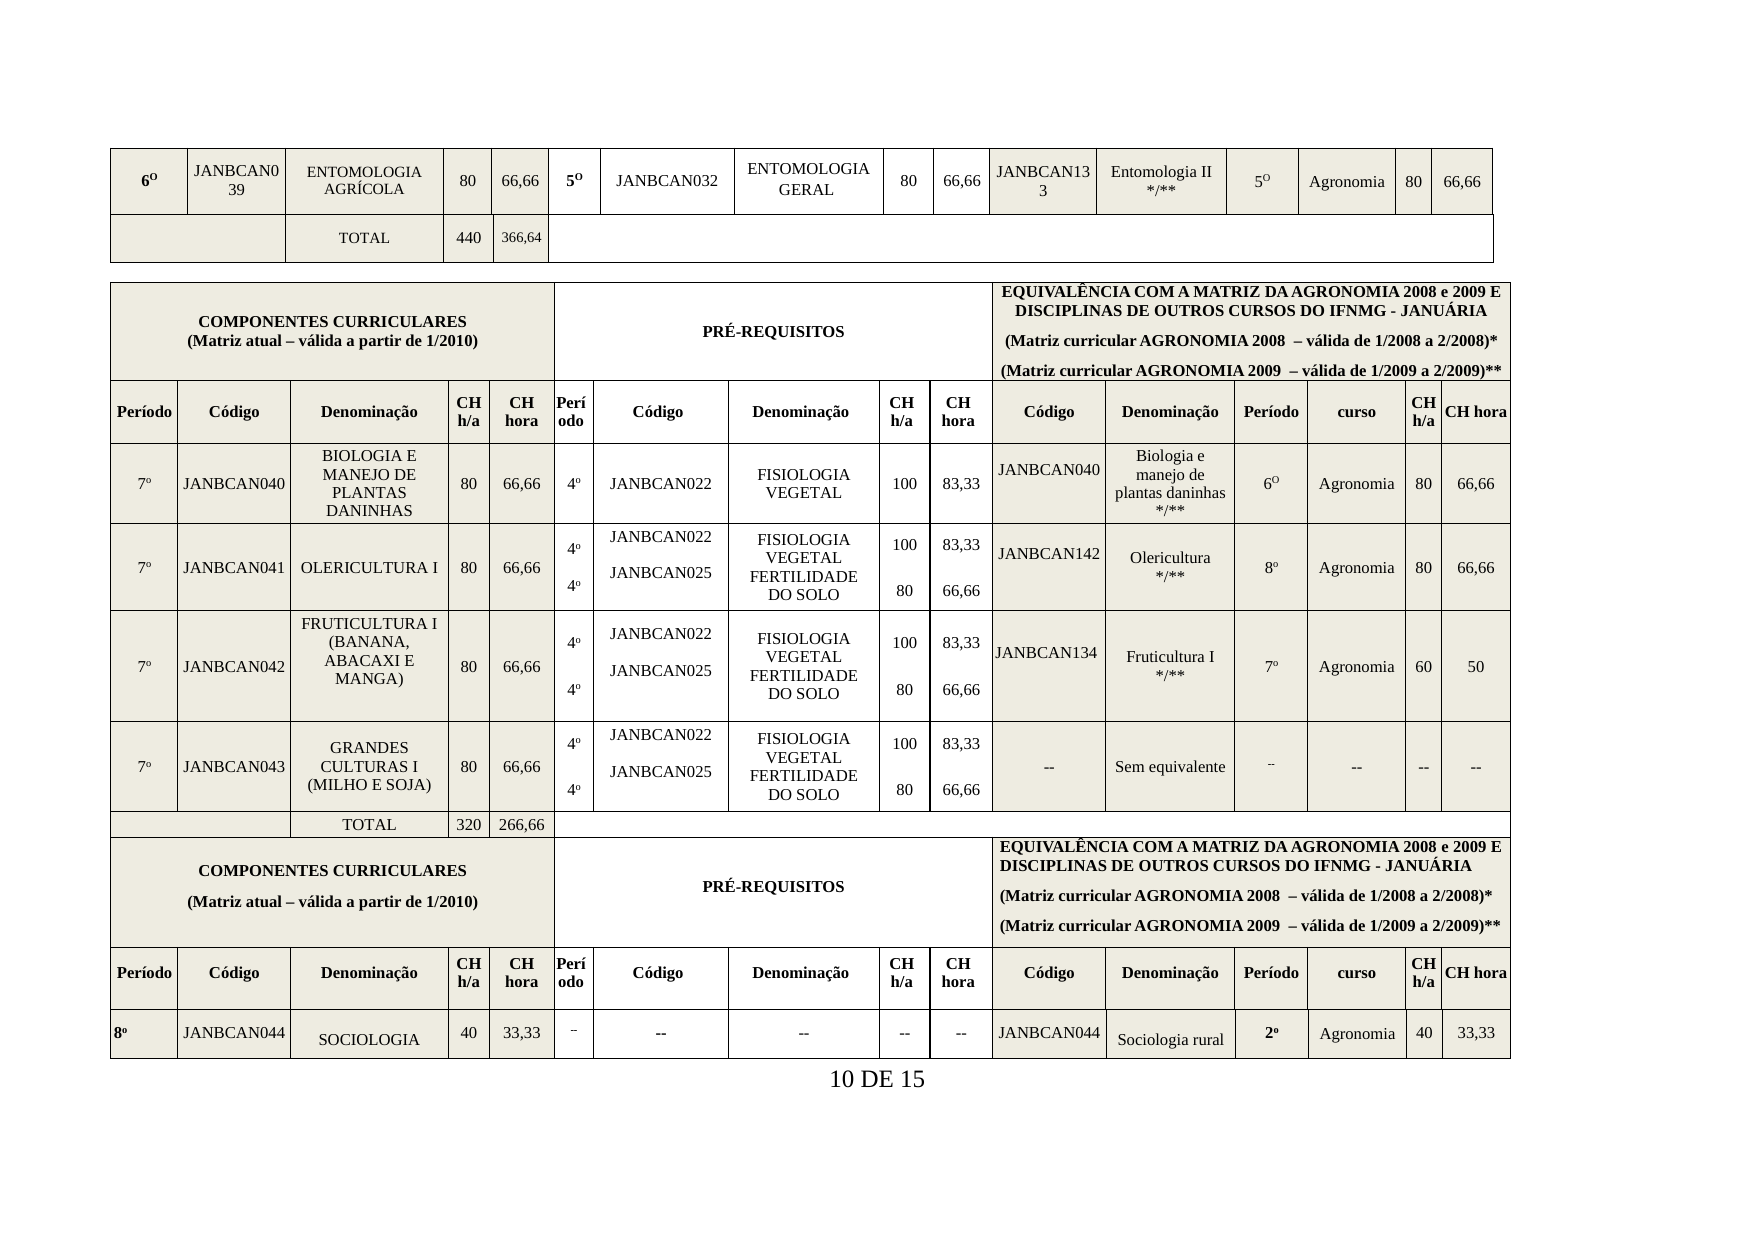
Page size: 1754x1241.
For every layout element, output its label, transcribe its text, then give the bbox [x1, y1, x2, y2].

table_cell CH hora [490, 948, 554, 1009]
table_cell 6O [1235, 444, 1307, 523]
table_cell [1503, 148, 1510, 214]
table_cell 7o [111, 722, 177, 811]
table_header 40 [1407, 1010, 1442, 1058]
table_cell 8o [1235, 524, 1307, 610]
table_cell 66,66 [490, 444, 554, 523]
table_cell [1499, 148, 1503, 214]
table_cell [555, 812, 1510, 837]
table_cell CH h/a [880, 381, 929, 443]
table_cell Agronomia [1308, 444, 1405, 523]
table_cell 366,64 [494, 215, 548, 262]
table_cell 33,33 [490, 1010, 554, 1058]
table_cell Denominação [291, 381, 448, 443]
table_header PRÉ-REQUISITOS [555, 283, 992, 380]
table_cell -- [729, 1010, 879, 1058]
table_cell 80 [1406, 524, 1441, 610]
table_cell Sem equivalente [1106, 722, 1234, 811]
table_cell 80 [444, 149, 491, 214]
table_cell JANBCAN142 [993, 524, 1105, 610]
table_cell CH h/a [880, 948, 929, 1009]
table_cell 66,66 [490, 524, 554, 610]
table_cell SOCIOLOGIA [291, 1010, 448, 1058]
table_cell FISIOLOGIA VEGETAL FERTILIDADE DO SOLO [729, 722, 879, 811]
table_cell Denominação [1106, 381, 1234, 443]
table_cell OLERICULTURA I [291, 524, 448, 610]
table_cell PRÉ-REQUISITOS [555, 838, 992, 947]
table_cell FISIOLOGIA VEGETAL FERTILIDADE DO SOLO [729, 524, 879, 610]
table_cell Código [178, 381, 290, 443]
table_cell 320 [449, 812, 489, 837]
table_cell 66,66 [1442, 524, 1510, 610]
table_cell 80 [449, 444, 489, 523]
table_cell 100 80 [880, 611, 929, 721]
table_cell 7o [1235, 611, 1307, 721]
table_cell [111, 215, 285, 262]
table_cell Período [555, 948, 593, 1009]
table_cell 80 [1396, 149, 1431, 214]
table_cell Agronomia [1299, 149, 1395, 214]
table_cell Biologia e manejo de plantas daninhas */** [1106, 444, 1234, 523]
table_cell Código [594, 948, 728, 1009]
table_cell 80 [449, 722, 489, 811]
table_cell JANBCAN040 [178, 444, 290, 523]
table_cell CH h/a [1406, 381, 1441, 443]
table_cell TOTAL [291, 812, 448, 837]
table_cell -- [880, 1010, 929, 1058]
table_cell 4o 4o [555, 722, 593, 811]
table_cell JANBCAN133 [990, 149, 1096, 214]
table_cell 5O [549, 149, 600, 214]
table_cell CH hora [1442, 381, 1510, 443]
table_cell FISIOLOGIA VEGETAL FERTILIDADE DO SOLO [729, 611, 879, 721]
table_cell 7o [111, 524, 177, 610]
table_cell 80 [884, 149, 933, 214]
table_cell CH h/a [1406, 948, 1441, 1009]
table_cell 83,33 [931, 444, 992, 523]
table_cell JANBCAN022 JANBCAN025 [594, 524, 728, 610]
table_cell -- [1406, 722, 1441, 811]
table_cell 83,33 66,66 [931, 611, 992, 721]
table_cell 4o 4o [555, 611, 593, 721]
table_cell Entomologia II */** [1097, 149, 1226, 214]
table_cell Fruticultura I */** [1106, 611, 1234, 721]
table_cell -- [1442, 722, 1510, 811]
table_header Agronomia [1309, 1010, 1406, 1058]
table_cell Código [993, 948, 1105, 1009]
table_cell 66,66 [1442, 444, 1510, 523]
table_cell -- [931, 1010, 992, 1058]
table_cell Denominação [291, 948, 448, 1009]
table_cell ENTOMOLOGIA AGRÍCOLA [286, 149, 443, 214]
table_cell 80 [449, 524, 489, 610]
table_cell CH hora [1442, 948, 1510, 1009]
table_cell JANBCAN039 [188, 149, 285, 214]
table_cell 50 [1442, 611, 1510, 721]
table_cell 266,66 [490, 812, 554, 837]
table_cell 100 80 [880, 722, 929, 811]
table_cell JANBCAN042 [178, 611, 290, 721]
table_cell Denominação [1106, 948, 1234, 1009]
table_cell 66,66 [490, 722, 554, 811]
table_cell Código [594, 381, 728, 443]
table_cell 66,66 [934, 149, 989, 214]
table_cell Período [111, 381, 177, 443]
table_cell [1504, 214, 1510, 262]
table_cell JANBCAN032 [601, 149, 734, 214]
table_cell Olericultura */** [1106, 524, 1234, 610]
table_header 2o [1236, 1010, 1308, 1058]
table_cell JANBCAN022 JANBCAN025 [594, 611, 728, 721]
table_cell FISIOLOGIA VEGETAL [729, 444, 879, 523]
table_cell 40 [449, 1010, 489, 1058]
table_cell JANBCAN022 JANBCAN025 [594, 722, 728, 811]
table_cell 5O [1227, 149, 1298, 214]
table_cell 100 [880, 444, 929, 523]
table_cell JANBCAN041 [178, 524, 290, 610]
table_cell BIOLOGIA E MANEJO DE PLANTAS DANINHAS [291, 444, 448, 523]
table_cell 4o [555, 444, 593, 523]
table_cell Período [555, 381, 593, 443]
table_cell GRANDES CULTURAS I (MILHO E SOJA) [291, 722, 448, 811]
table_cell FRUTICULTURA I (BANANA, ABACAXI E MANGA) [291, 611, 448, 721]
table_cell -- [993, 722, 1105, 811]
table_cell Código [993, 381, 1105, 443]
table_header COMPONENTES CURRICULARES (Matriz atual – válida a partir de 1/2010) [111, 283, 554, 380]
table_cell 7o [111, 611, 177, 721]
table_cell Denominação [729, 381, 879, 443]
table_cell EQUIVALÊNCIA COM A MATRIZ DA AGRONOMIA 2008 e 2009 E DISCIPLINAS DE OUTROS CURSOS DO IFNMG - JANUÁRIA (Matriz curricular AGRONOMIA 2008 – válida de 1/2008 a 2/2008)* (Matriz curricular AGRONOMIA 2009 – válida de 1/2009 a 2/2009)** [993, 838, 1510, 947]
table_cell CH hora [490, 381, 554, 443]
table_cell [111, 812, 290, 837]
table_cell JANBCAN044 [178, 1010, 290, 1058]
table_header 33,33 [1443, 1010, 1510, 1058]
table_cell 8o [111, 1010, 177, 1058]
table_cell -- [594, 1010, 728, 1058]
table_cell Período [1235, 948, 1307, 1009]
table_cell 83,33 66,66 [931, 524, 992, 610]
table_cell Agronomia [1308, 524, 1405, 610]
table_cell Período [111, 948, 177, 1009]
table_cell Código [178, 948, 290, 1009]
table_cell [549, 215, 1493, 262]
table_cell 440 [444, 215, 493, 262]
table_cell Período [1235, 381, 1307, 443]
table_cell 66,66 [492, 149, 548, 214]
table_cell 7o [111, 444, 177, 523]
table_cell ENTOMOLOGIA GERAL [735, 149, 883, 214]
table_cell 80 [449, 611, 489, 721]
table_cell 80 [1406, 444, 1441, 523]
table_cell TOTAL [286, 215, 443, 262]
table_cell -- [1308, 722, 1405, 811]
table_cell -- [555, 1010, 593, 1058]
table_cell CH h/a [449, 948, 489, 1009]
table_header EQUIVALÊNCIA COM A MATRIZ DA AGRONOMIA 2008 e 2009 E DISCIPLINAS DE OUTROS CURSOS DO IFNMG - JANUÁRIA (Matriz curricular AGRONOMIA 2008 – válida de 1/2008 a 2/2008)* (Matriz curricular AGRONOMIA 2009 – válida de 1/2009 a 2/2009)** [993, 283, 1510, 380]
table_cell 60 [1406, 611, 1441, 721]
table_cell JANBCAN043 [178, 722, 290, 811]
table_cell Agronomia [1308, 611, 1405, 721]
table_cell 4o 4o [555, 524, 593, 610]
table_cell 83,33 66,66 [931, 722, 992, 811]
table_cell curso [1308, 948, 1405, 1009]
table_cell JANBCAN134 [993, 611, 1105, 721]
table_cell CH hora [931, 381, 992, 443]
table_cell 66,66 [490, 611, 554, 721]
table_cell [1499, 214, 1503, 262]
table_cell 66,66 [1432, 149, 1492, 214]
table_cell -- [1235, 722, 1307, 811]
table_cell 100 80 [880, 524, 929, 610]
table_cell CH h/a [449, 381, 489, 443]
table_cell JANBCAN040 [993, 444, 1105, 523]
table_cell COMPONENTES CURRICULARES (Matriz atual – válida a partir de 1/2010) [111, 838, 554, 947]
table_cell curso [1308, 381, 1405, 443]
table_cell 6O [111, 149, 187, 214]
table_cell CH hora [931, 948, 992, 1009]
table_header Sociologia rural [1107, 1010, 1235, 1058]
table_cell Denominação [729, 948, 879, 1009]
table_header JANBCAN044 [993, 1010, 1106, 1058]
table_cell JANBCAN022 [594, 444, 728, 523]
